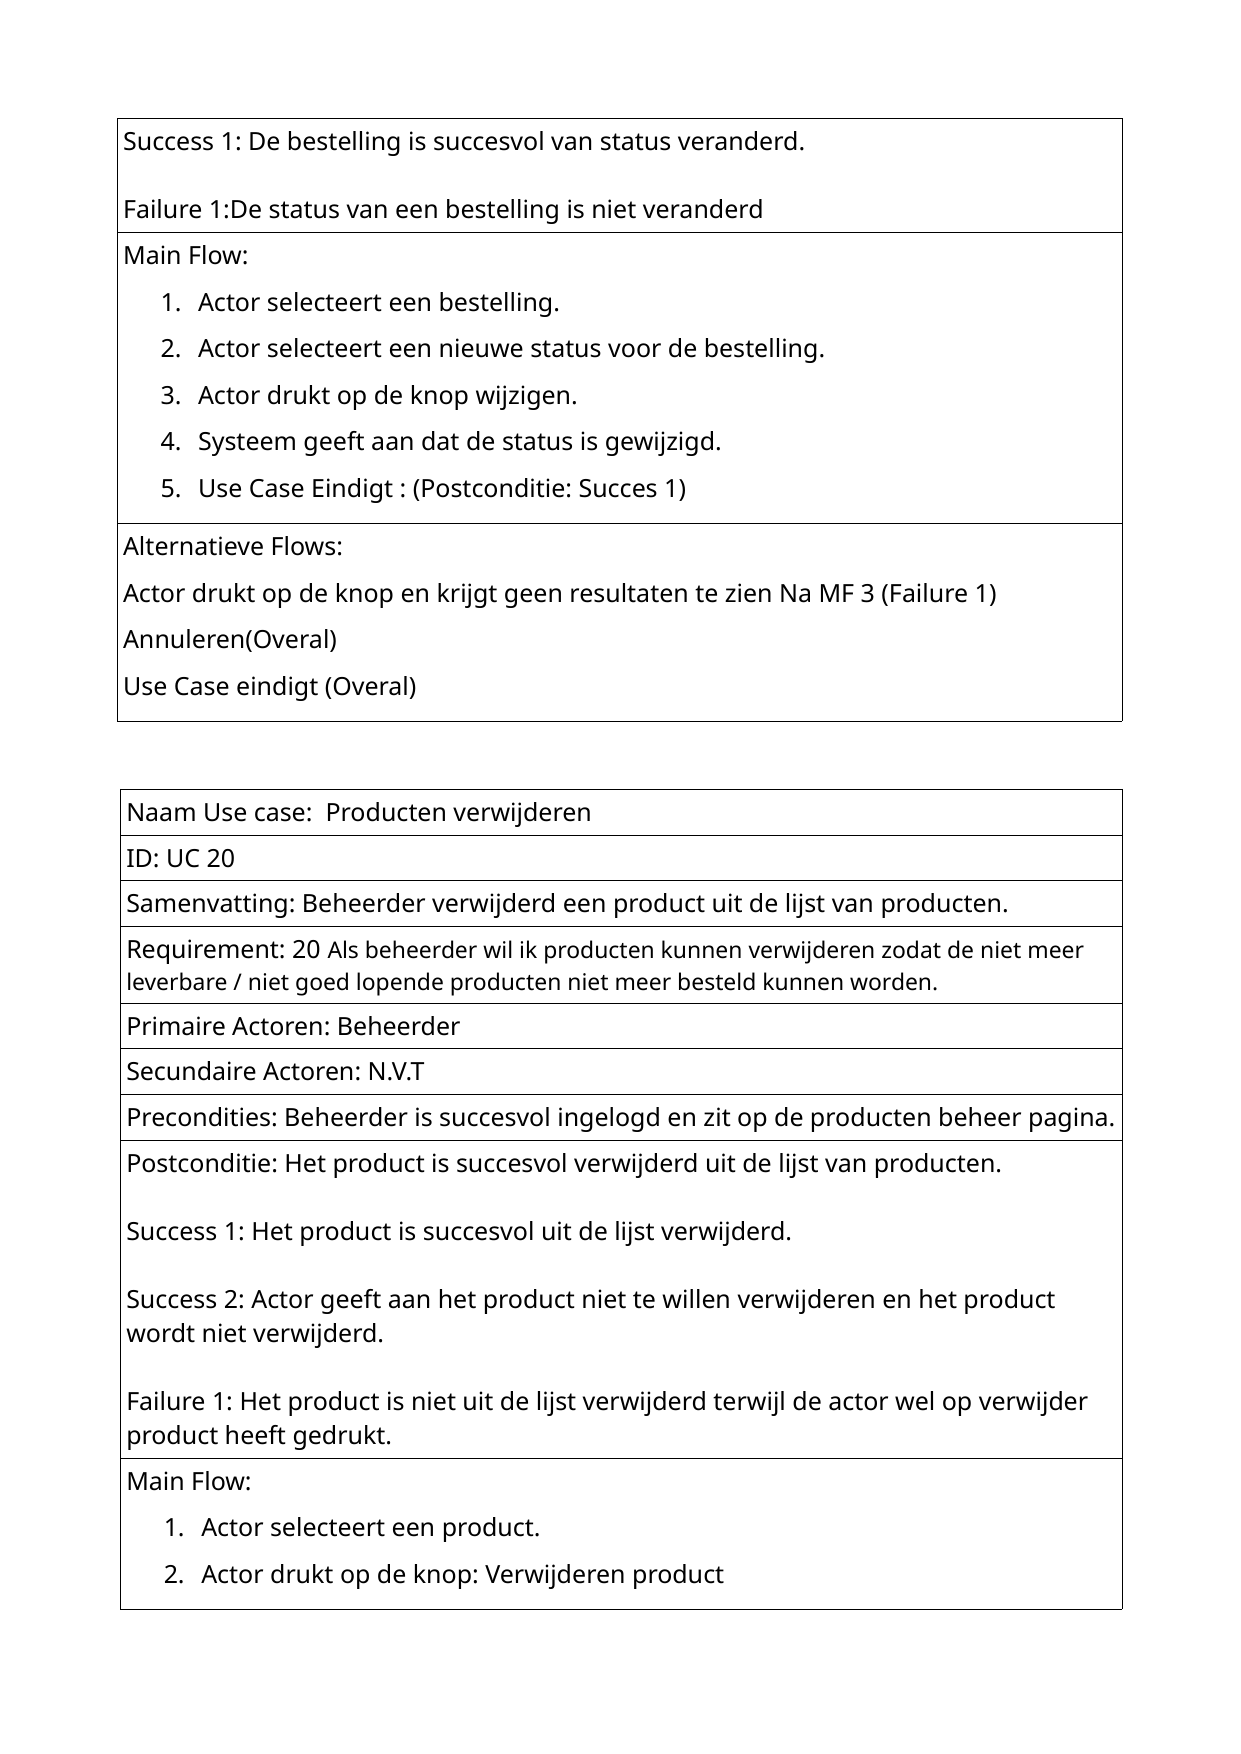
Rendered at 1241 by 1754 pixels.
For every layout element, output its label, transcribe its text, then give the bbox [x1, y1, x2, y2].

table_header Naam Use case: Producten verwijderen [121, 790, 1122, 834]
table_cell Requirement: 20 Als beheerder wil ik producten kunnen verwijderen zodat de niet meer leverbare / niet goed lopende producten niet meer besteld kunnen worden. [121, 927, 1122, 1003]
table_cell Success 1: De bestelling is succesvol van status veranderd. Failure 1:De status van een bestelling is niet veranderd [118, 119, 1122, 232]
table_cell Primaire Actoren: Beheerder [121, 1004, 1122, 1048]
table_cell Main Flow: Actor selecteert een bestelling. Actor selecteert een nieuwe status voor de bestelling. Actor drukt op de knop wijzigen. Systeem geeft aan dat de status is gewijzigd. Use Case Eindigt : (Postconditie: Succes 1) [118, 233, 1122, 523]
table_cell Precondities: Beheerder is succesvol ingelogd en zit op de producten beheer pagina. [121, 1095, 1122, 1139]
table_cell Main Flow: Actor selecteert een product. Actor drukt op de knop: Verwijderen product Systeem geeft een waarschuwing: “Weet u zeker dat u dit product wilt verwijderen?” Indien ja: Systeem sluit de pop-up Product wordt verwijderd uit de lijst Use Case Eindigt : (Postconditie: Succes 1) 5.2 Indien nee: 6.2Pop-up sluit. 7.2 Product wordt niet uit de lijst verwijderd. 8.2 Use Case Eindigt : (Postconditie: Succes 2) [121, 1459, 1122, 1609]
table_cell Secundaire Actoren: N.V.T [121, 1049, 1122, 1094]
table_cell ID: UC 20 [121, 836, 1122, 880]
table_cell Samenvatting: Beheerder verwijderd een product uit de lijst van producten. [121, 881, 1122, 926]
table_cell Postconditie: Het product is succesvol verwijderd uit de lijst van producten. Success 1: Het product is succesvol uit de lijst verwijderd. Success 2: Actor geeft aan het product niet te willen verwijderen en het product wordt niet verwijderd. Failure 1: Het product is niet uit de lijst verwijderd terwijl de actor wel op verwijder product heeft gedrukt. [121, 1141, 1122, 1458]
table_cell Alternatieve Flows: Actor drukt op de knop en krijgt geen resultaten te zien Na MF 3 (Failure 1) Annuleren(Overal) Use Case eindigt (Overal) [118, 524, 1122, 721]
